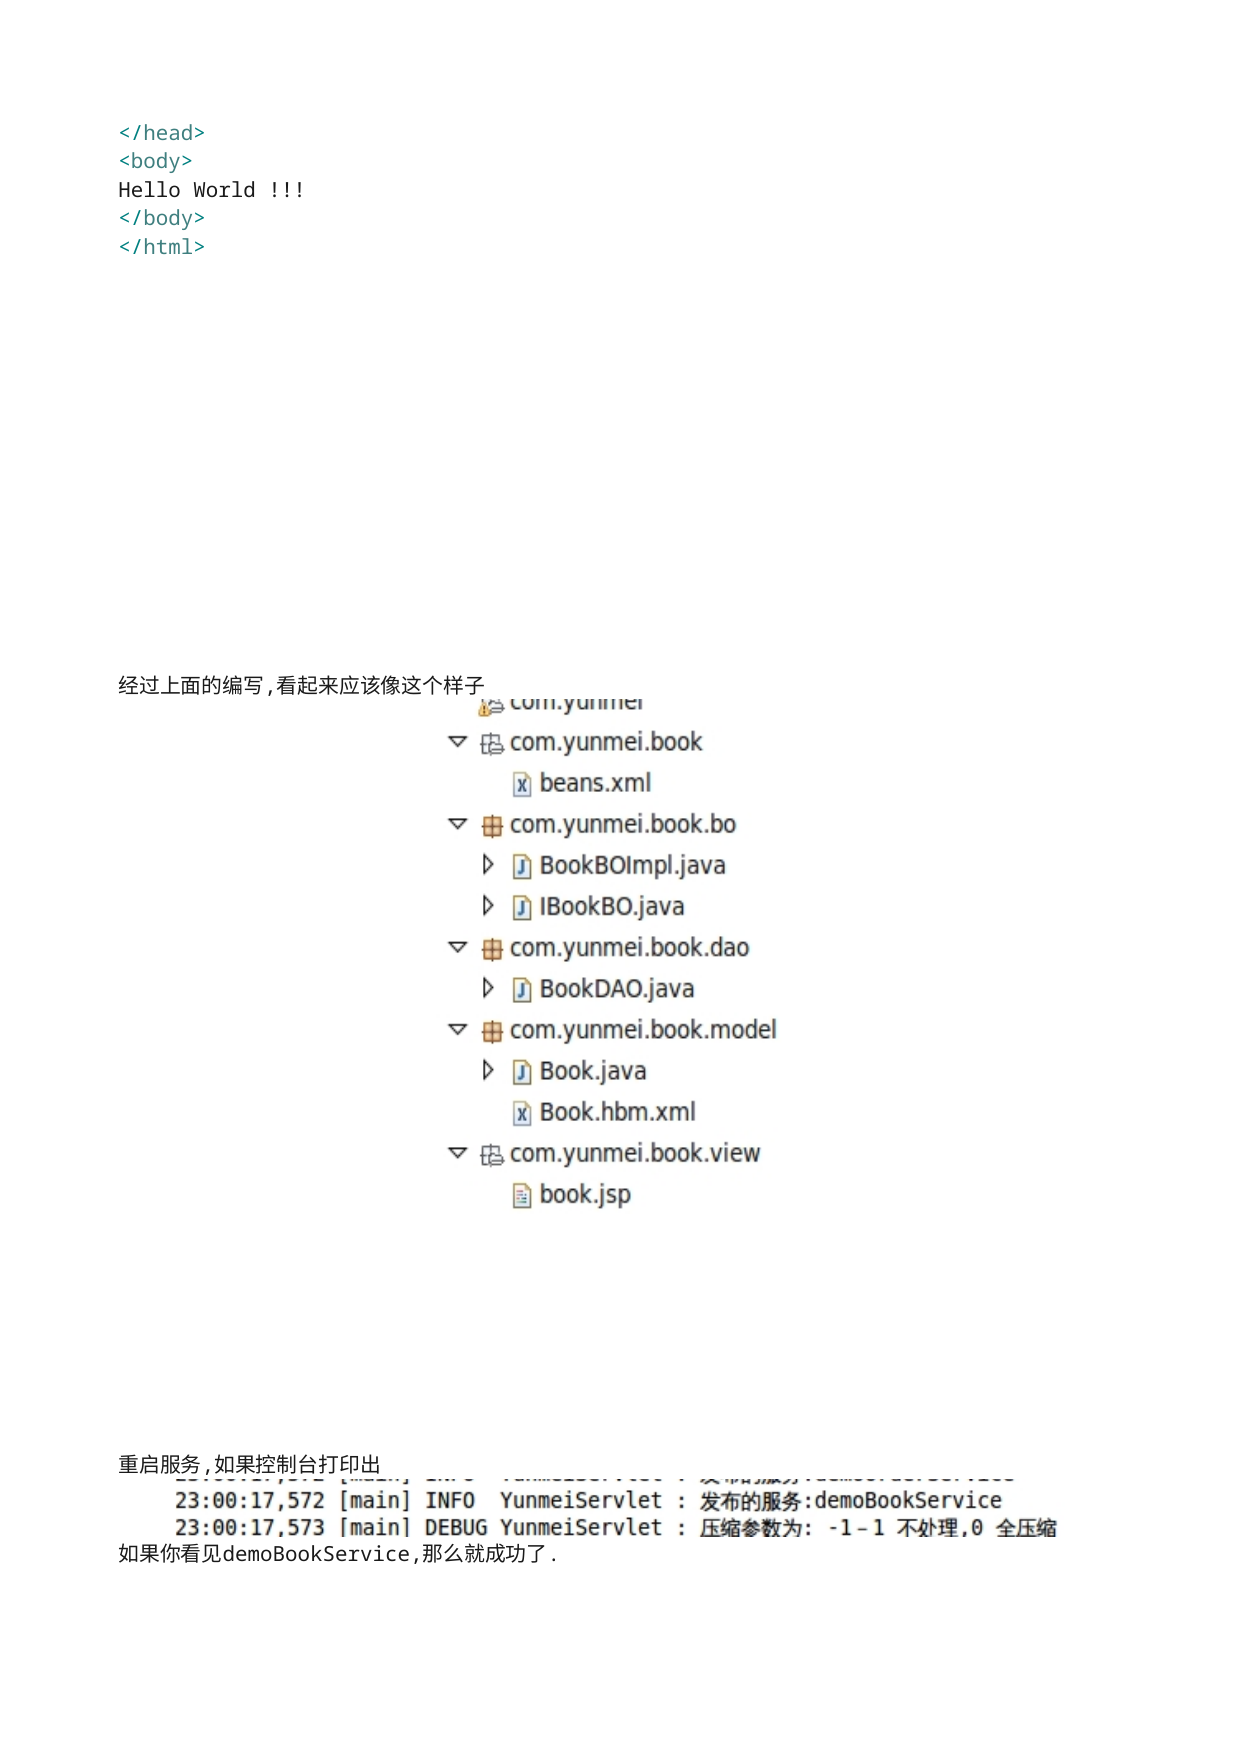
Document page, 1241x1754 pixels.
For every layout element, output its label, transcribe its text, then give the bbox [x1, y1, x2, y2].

text </body> [118, 203, 1122, 232]
text Hello World !!! [118, 175, 1122, 203]
picture [175, 1479, 1065, 1537]
text 如果你看见demoBookService,那么就成功了. [118, 1479, 1122, 1567]
text </html> [118, 232, 1122, 260]
text <body> [118, 147, 1122, 175]
text 经过上面的编写,看起来应该像这个样子 [118, 669, 1122, 699]
text </head> [118, 118, 1122, 147]
text 重启服务,如果控制台打印出 [118, 1449, 1122, 1479]
picture [411, 699, 829, 1214]
